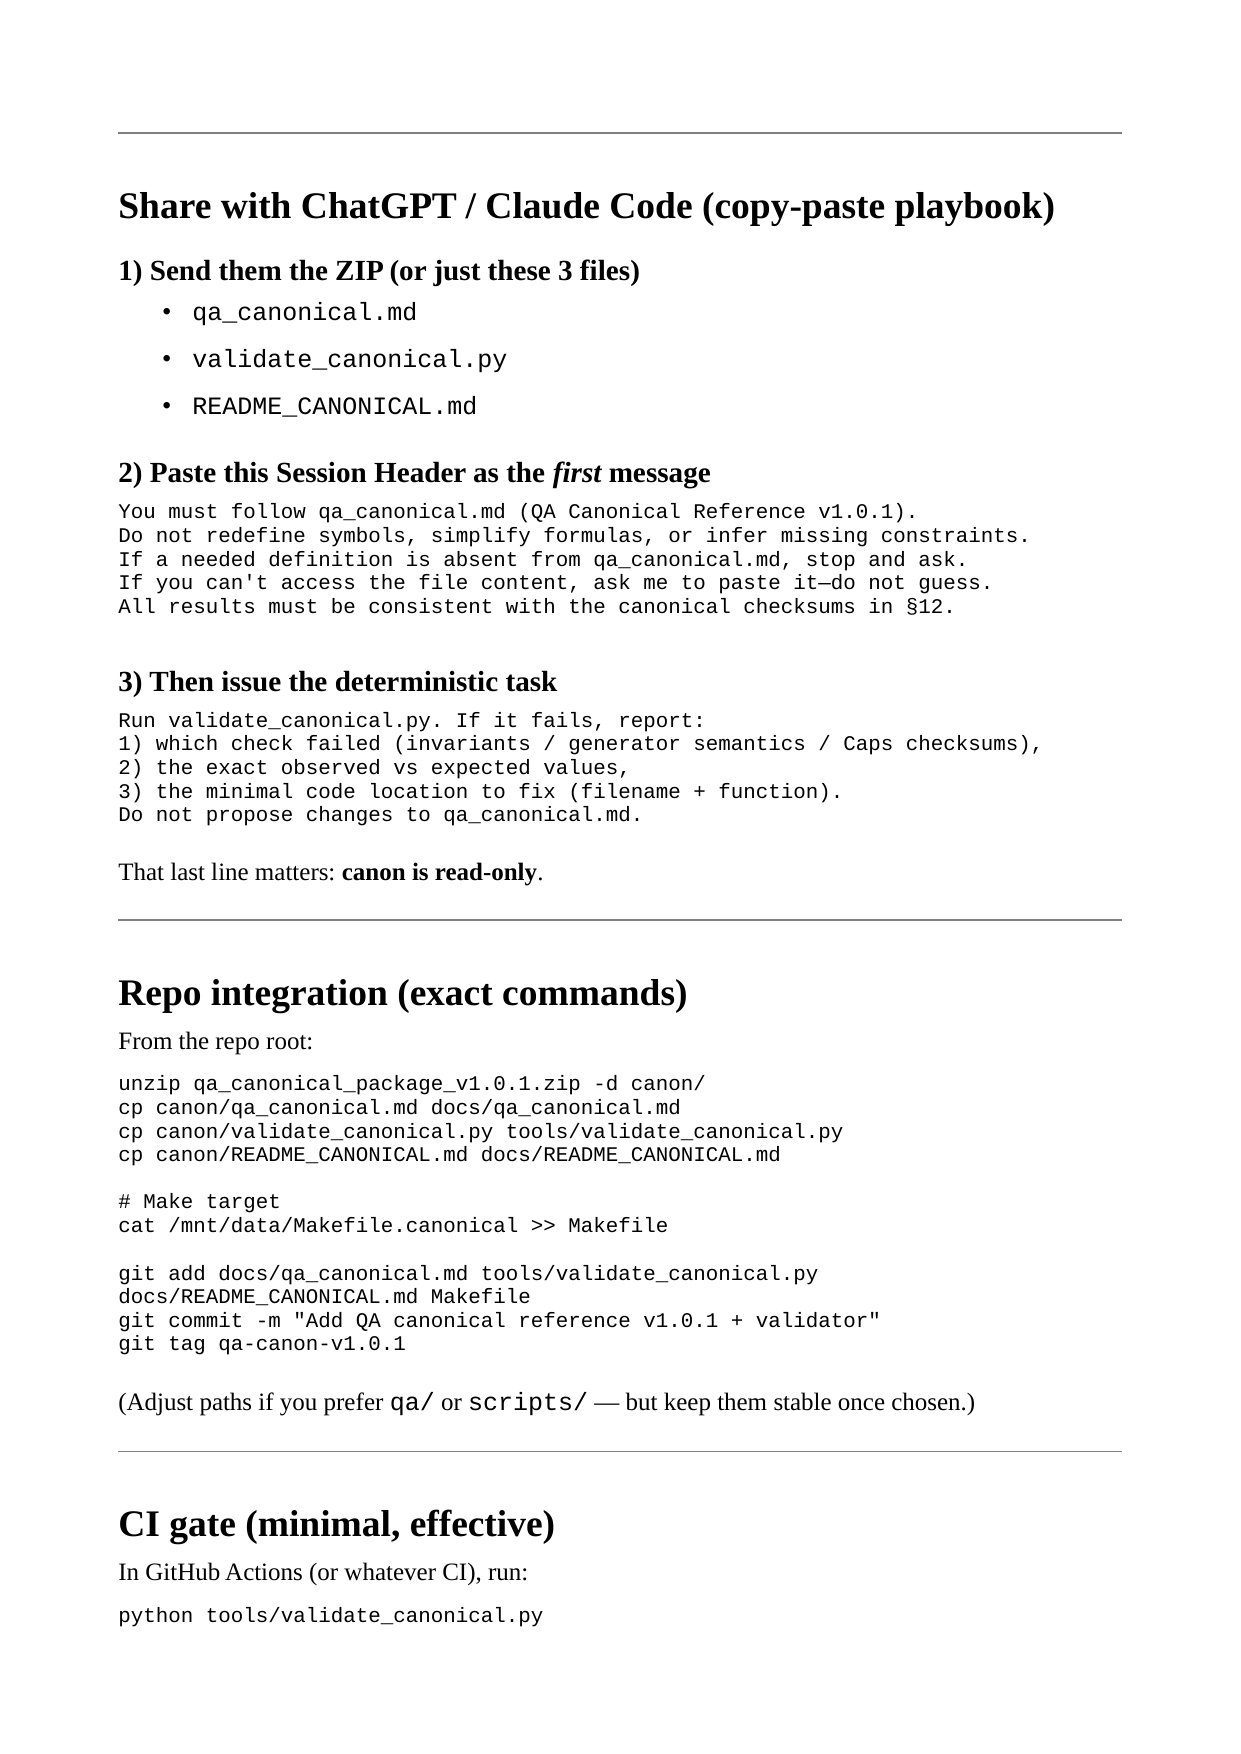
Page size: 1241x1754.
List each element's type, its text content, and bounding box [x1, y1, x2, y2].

text That last line matters: canon is read-only. [118, 857, 1122, 886]
list README_CANONICAL.md [162, 394, 1122, 422]
text python tools/validate_canonical.py [118, 1605, 1122, 1628]
text Do not propose changes to qa_canonical.md. [118, 804, 1122, 828]
text In GitHub Actions (or whatever CI), run: [118, 1557, 1122, 1586]
subtitle 3) Then issue the deterministic task [118, 664, 1122, 697]
text 2) the exact observed vs expected values, [118, 757, 1122, 781]
subtitle CI gate (minimal, effective) [118, 1502, 1122, 1545]
text git commit -m "Add QA canonical reference v1.0.1 + validator" [118, 1310, 1122, 1333]
text unzip qa_canonical_package_v1.0.1.zip -d canon/ [118, 1073, 1122, 1097]
text cat /mnt/data/Makefile.canonical >> Makefile [118, 1215, 1122, 1239]
text 3) the minimal code location to fix (filename + function). [118, 781, 1122, 804]
text From the repo root: [118, 1026, 1122, 1054]
text git add docs/qa_canonical.md tools/validate_canonical.py docs/README_CANONICAL.md Makefile [118, 1262, 1122, 1310]
text If you can't access the file content, ask me to paste it—do not guess. [118, 572, 1122, 596]
text Run validate_canonical.py. If it fails, report: [118, 710, 1122, 733]
subtitle 2) Paste this Session Header as the first message [118, 455, 1122, 489]
text # Make target [118, 1192, 1122, 1215]
list qa_canonical.md [162, 299, 1122, 328]
text Do not redefine symbols, simplify formulas, or infer missing constraints. [118, 525, 1122, 549]
text cp canon/README_CANONICAL.md docs/README_CANONICAL.md [118, 1144, 1122, 1168]
text If a needed definition is absent from qa_canonical.md, stop and ask. [118, 549, 1122, 572]
text git tag qa-canon-v1.0.1 [118, 1333, 1122, 1357]
text 1) which check failed (invariants / generator semantics / Caps checksums), [118, 733, 1122, 757]
subtitle Repo integration (exact commands) [118, 970, 1122, 1013]
subtitle 1) Send them the ZIP (or just these 3 files) [118, 253, 1122, 287]
text You must follow qa_canonical.md (QA Canonical Reference v1.0.1). [118, 501, 1122, 525]
text All results must be consistent with the canonical checksums in §12. [118, 596, 1122, 619]
text (Adjust paths if you prefer qa/ or scripts/ — but keep them stable once chosen.) [118, 1387, 1122, 1417]
list validate_canonical.py [162, 347, 1122, 375]
subtitle Share with ChatGPT / Claude Code (copy-paste playbook) [118, 183, 1122, 226]
text cp canon/qa_canonical.md docs/qa_canonical.md [118, 1097, 1122, 1121]
text cp canon/validate_canonical.py tools/validate_canonical.py [118, 1121, 1122, 1144]
